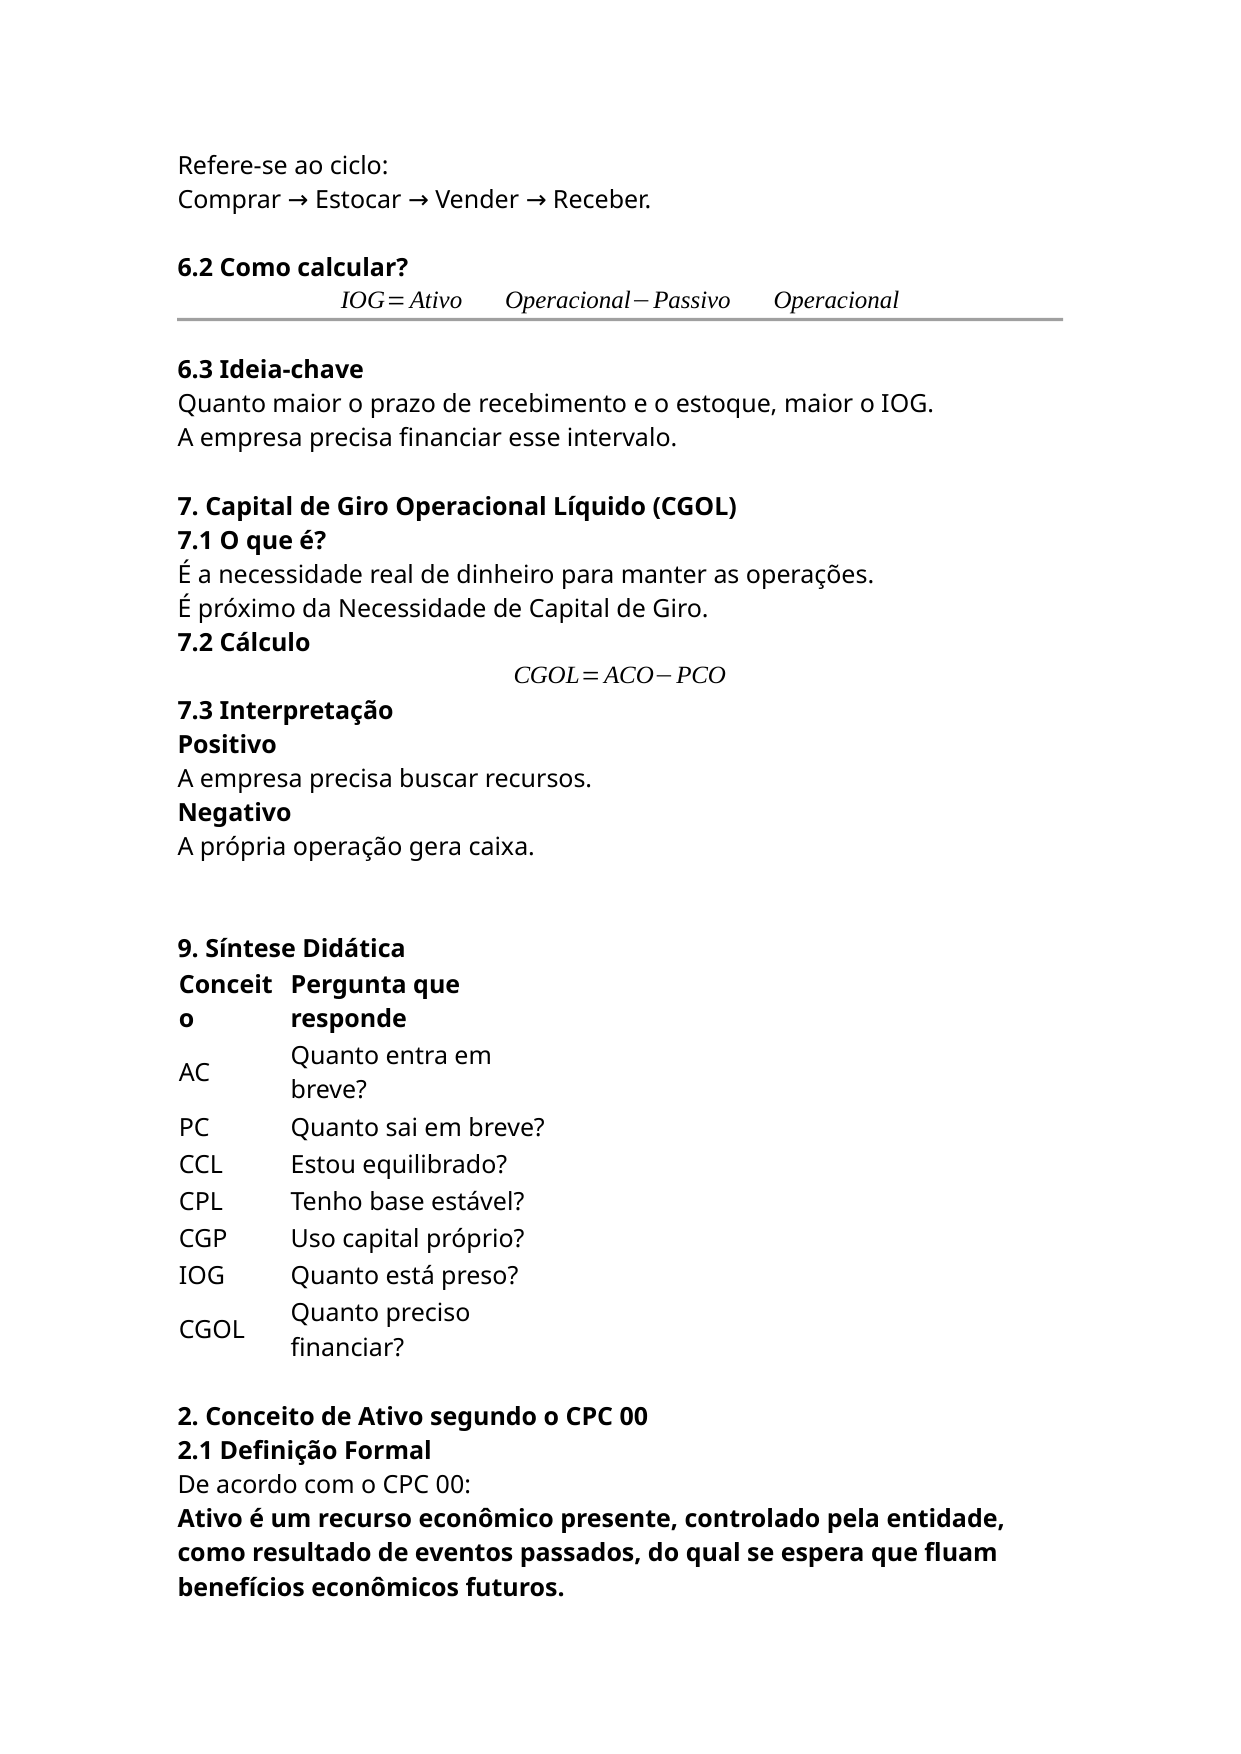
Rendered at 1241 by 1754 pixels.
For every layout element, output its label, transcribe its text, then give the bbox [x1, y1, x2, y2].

text É próximo da Necessidade de Capital de Giro. [177, 590, 1063, 624]
table_cell Quanto preciso financiar? [289, 1294, 576, 1365]
text 7.1 O que é? [177, 522, 1063, 556]
text Ativo é um recurso econômico presente, controlado pela entidade, como resultado de eventos passados, do qual se espera que fluam benefícios econômicos futuros. [177, 1501, 1063, 1603]
text 6.3 Ideia-chave [177, 352, 1063, 386]
table_cell IOG [177, 1256, 289, 1293]
table_cell CGP [177, 1219, 289, 1256]
text Comprar → Estocar → Vender → Receber. [177, 182, 1063, 216]
table_cell Quanto está preso? [289, 1256, 576, 1293]
text De acordo com o CPC 00: [177, 1467, 1063, 1501]
table_cell CGOL [177, 1294, 289, 1365]
text Positivo [177, 727, 1063, 761]
table_cell Uso capital próprio? [289, 1219, 576, 1256]
table_cell Quanto sai em breve? [289, 1108, 576, 1145]
table_cell AC [177, 1036, 289, 1108]
table_header Pergunta que responde [289, 965, 576, 1036]
table_cell CPL [177, 1182, 289, 1219]
text 7.3 Interpretação [177, 693, 1063, 727]
text A empresa precisa financiar esse intervalo. [177, 420, 1063, 454]
text 9. Síntese Didática [177, 931, 1063, 965]
text 7. Capital de Giro Operacional Líquido (CGOL) [177, 488, 1063, 522]
text 2. Conceito de Ativo segundo o CPC 00 [177, 1399, 1063, 1433]
text É a necessidade real de dinheiro para manter as operações. [177, 556, 1063, 590]
text Refere-se ao ciclo: [177, 148, 1063, 182]
text A empresa precisa buscar recursos. [177, 761, 1063, 795]
table_cell Estou equilibrado? [289, 1145, 576, 1182]
text A própria operação gera caixa. [177, 829, 1063, 863]
text 7.2 Cálculo [177, 624, 1063, 658]
table_cell PC [177, 1108, 289, 1145]
table_cell Tenho base estável? [289, 1182, 576, 1219]
text 2.1 Definição Formal [177, 1433, 1063, 1467]
table_cell CCL [177, 1145, 289, 1182]
text Quanto maior o prazo de recebimento e o estoque, maior o IOG. [177, 386, 1063, 420]
table_header Conceito [177, 965, 289, 1036]
text Negativo [177, 795, 1063, 829]
table_cell Quanto entra em breve? [289, 1036, 576, 1108]
text 6.2 Como calcular? [177, 250, 1063, 284]
